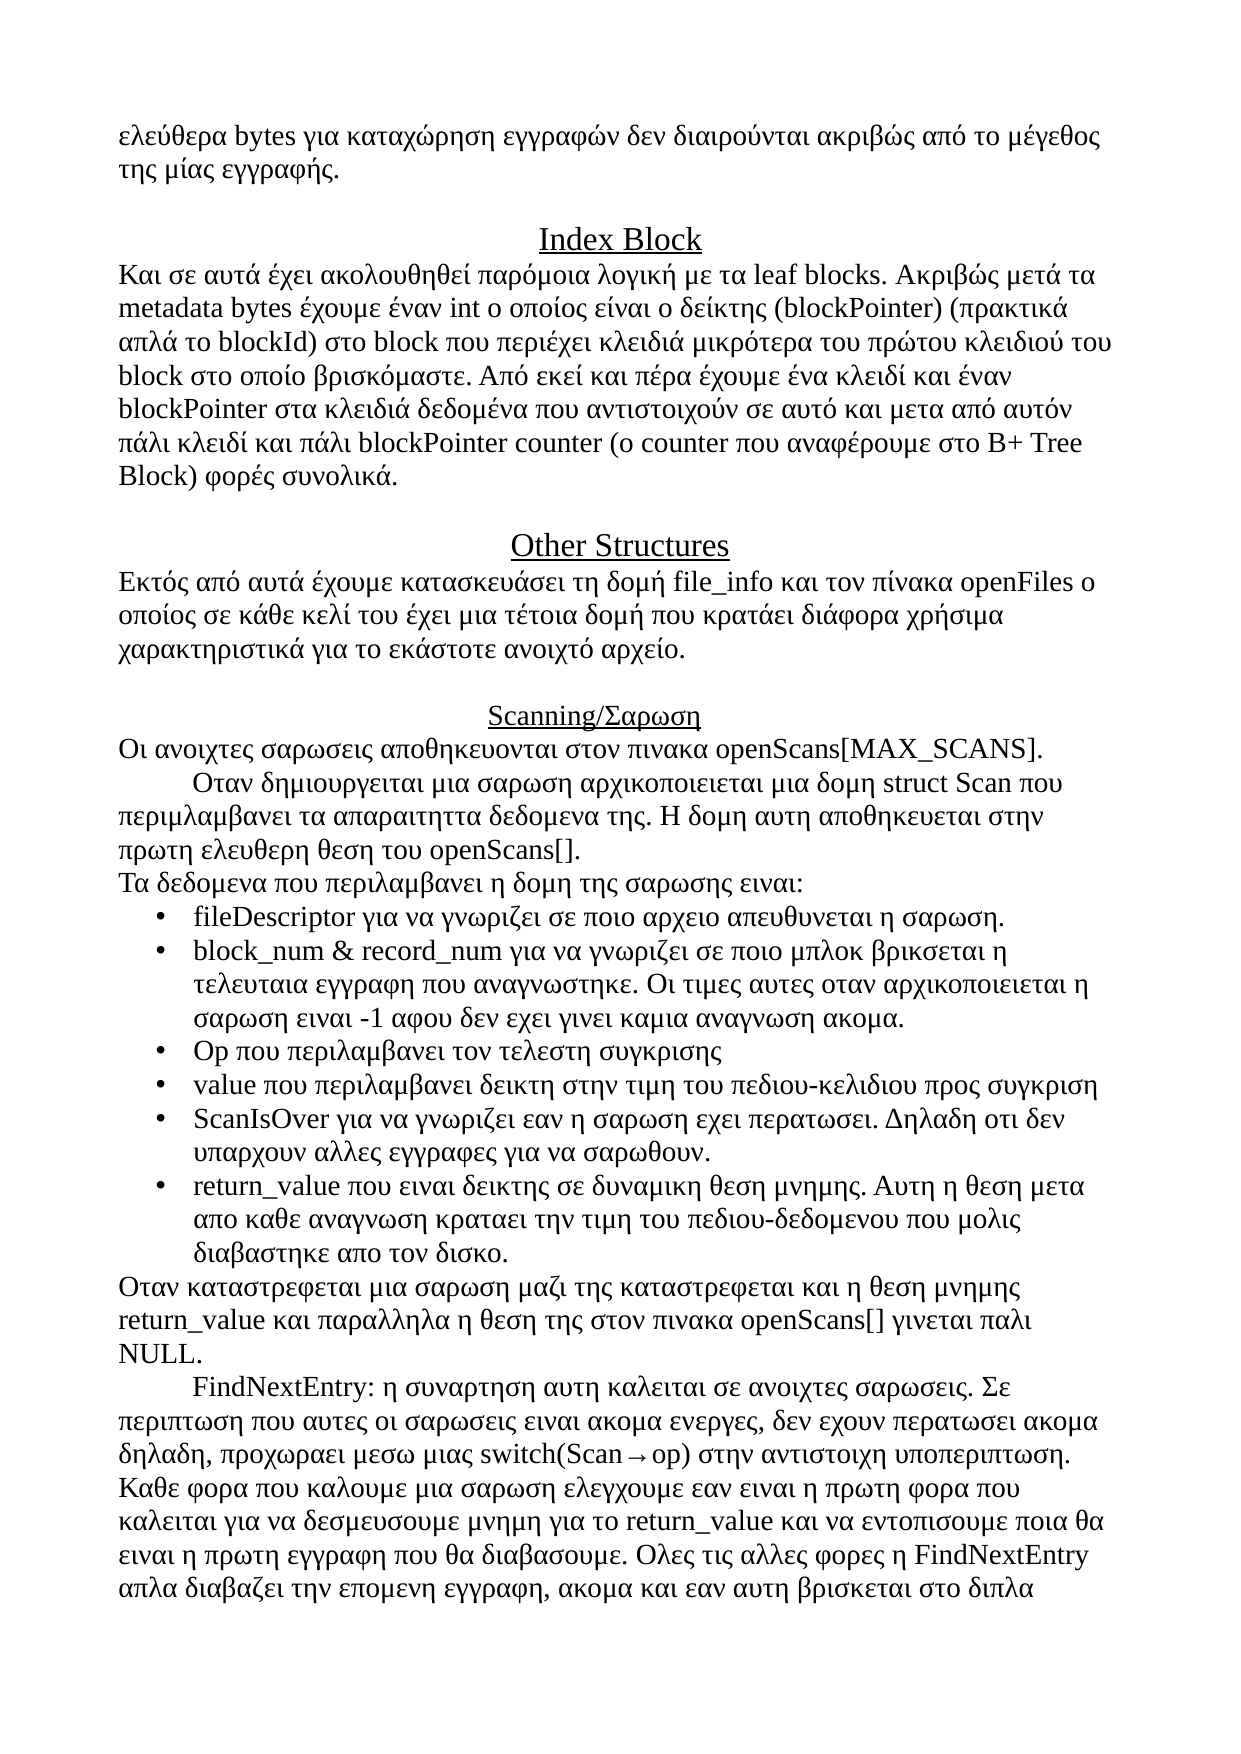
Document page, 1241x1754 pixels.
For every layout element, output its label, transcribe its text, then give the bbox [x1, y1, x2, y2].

text Scanning/Σαρωση [118, 698, 1122, 731]
text Και σε αυτά έχει ακολουθηθεί παρόμοια λογική με τα leaf blocks. Ακριβώς μετά τα metadata bytes έχουμε έναν int ο οποίος είναι ο δείκτης (blockPointer) (πρακτικά απλά το blockId) στο block που περιέχει κλειδιά μικρότερα του πρώτου κλειδιού του block στο οποίο βρισκόμαστε. Από εκεί και πέρα έχουμε ένα κλειδί και έναν blockPointer στα κλειδιά δεδομένα που αντιστοιχούν σε αυτό και μετα από αυτόν πάλι κλειδί και πάλι blockPointer counter (ο counter που αναφέρουμε στο B+ Tree Block) φορές συνολικά. [118, 257, 1122, 492]
text Εκτός από αυτά έχουμε κατασκευάσει τη δομή file_info και τον πίνακα openFiles ο οποίος σε κάθε κελί του έχει μια τέτοια δομή που κρατάει διάφορα χρήσιμα χαρακτηριστικά για το εκάστοτε ανοιχτό αρχείο. [118, 564, 1122, 664]
list return_value που ειναι δεικτης σε δυναμικη θεση μνημης. Αυτη η θεση μετα απο καθε αναγνωση κραταει την τιμη του πεδιου-δεδομενου που μολις διαβαστηκε απο τον δισκο. [156, 1168, 1122, 1269]
text Index Block [118, 219, 1122, 257]
text Οταν καταστρεφεται μια σαρωση μαζι της καταστρεφεται και η θεση μνημης return_value και παραλληλα η θεση της στον πινακα openScans[] γινεται παλι NULL. [118, 1269, 1122, 1369]
text Τα δεδομενα που περιλαμβανει η δομη της σαρωσης ειναι: [118, 866, 1122, 899]
list ScanIsOver για να γνωριζει εαν η σαρωση εχει περατωσει. Δηλαδη οτι δεν υπαρχουν αλλες εγγραφες για να σαρωθουν. [156, 1101, 1122, 1168]
text ελεύθερα bytes για καταχώρηση εγγραφών δεν διαιρούνται ακριβώς από το μέγεθος της μίας εγγραφής. [118, 118, 1122, 185]
list fileDescriptor για να γνωριζει σε ποιο αρχειο απευθυνεται η σαρωση. [156, 899, 1122, 933]
text Other Structures [118, 525, 1122, 564]
list value που περιλαμβανει δεικτη στην τιμη του πεδιου-κελιδιου προς συγκριση [156, 1067, 1122, 1101]
text FindNextEntry: η συναρτηση αυτη καλειται σε ανοιχτες σαρωσεις. Σε περιπτωση που αυτες οι σαρωσεις ειναι ακομα ενεργες, δεν εχουν περατωσει ακομα δηλαδη, προχωραει μεσω μιας switch(Scan→op) στην αντιστοιχη υποπεριπτωση. Καθε φορα που καλουμε μια σαρωση ελεγχουμε εαν ειναι η πρωτη φορα που καλειται για να δεσμευσουμε μνημη για το return_value και να εντοπισουμε ποια θα ειναι η πρωτη εγγραφη που θα διαβασουμε. Ολες τις αλλες φορες η FindNextEntry απλα διαβαζει την επομενη εγγραφη, ακομα και εαν αυτη βρισκεται στο διπλα [118, 1369, 1122, 1604]
list Op που περιλαμβανει τον τελεστη συγκρισης [156, 1033, 1122, 1067]
list block_num & record_num για να γνωριζει σε ποιο μπλοκ βρικσεται η τελευταια εγγραφη που αναγνωστηκε. Οι τιμες αυτες οταν αρχικοποιειεται η σαρωση ειναι -1 αφου δεν εχει γινει καμια αναγνωση ακομα. [156, 933, 1122, 1033]
text Οταν δημιουργειται μια σαρωση αρχικοποιειεται μια δομη struct Scan που περιμλαμβανει τα απαραιτηττα δεδομενα της. Η δομη αυτη αποθηκευεται στην πρωτη ελευθερη θεση του openScans[]. [118, 765, 1122, 866]
text Οι ανοιχτες σαρωσεις αποθηκευονται στον πινακα openScans[MAX_SCANS]. [118, 731, 1122, 765]
